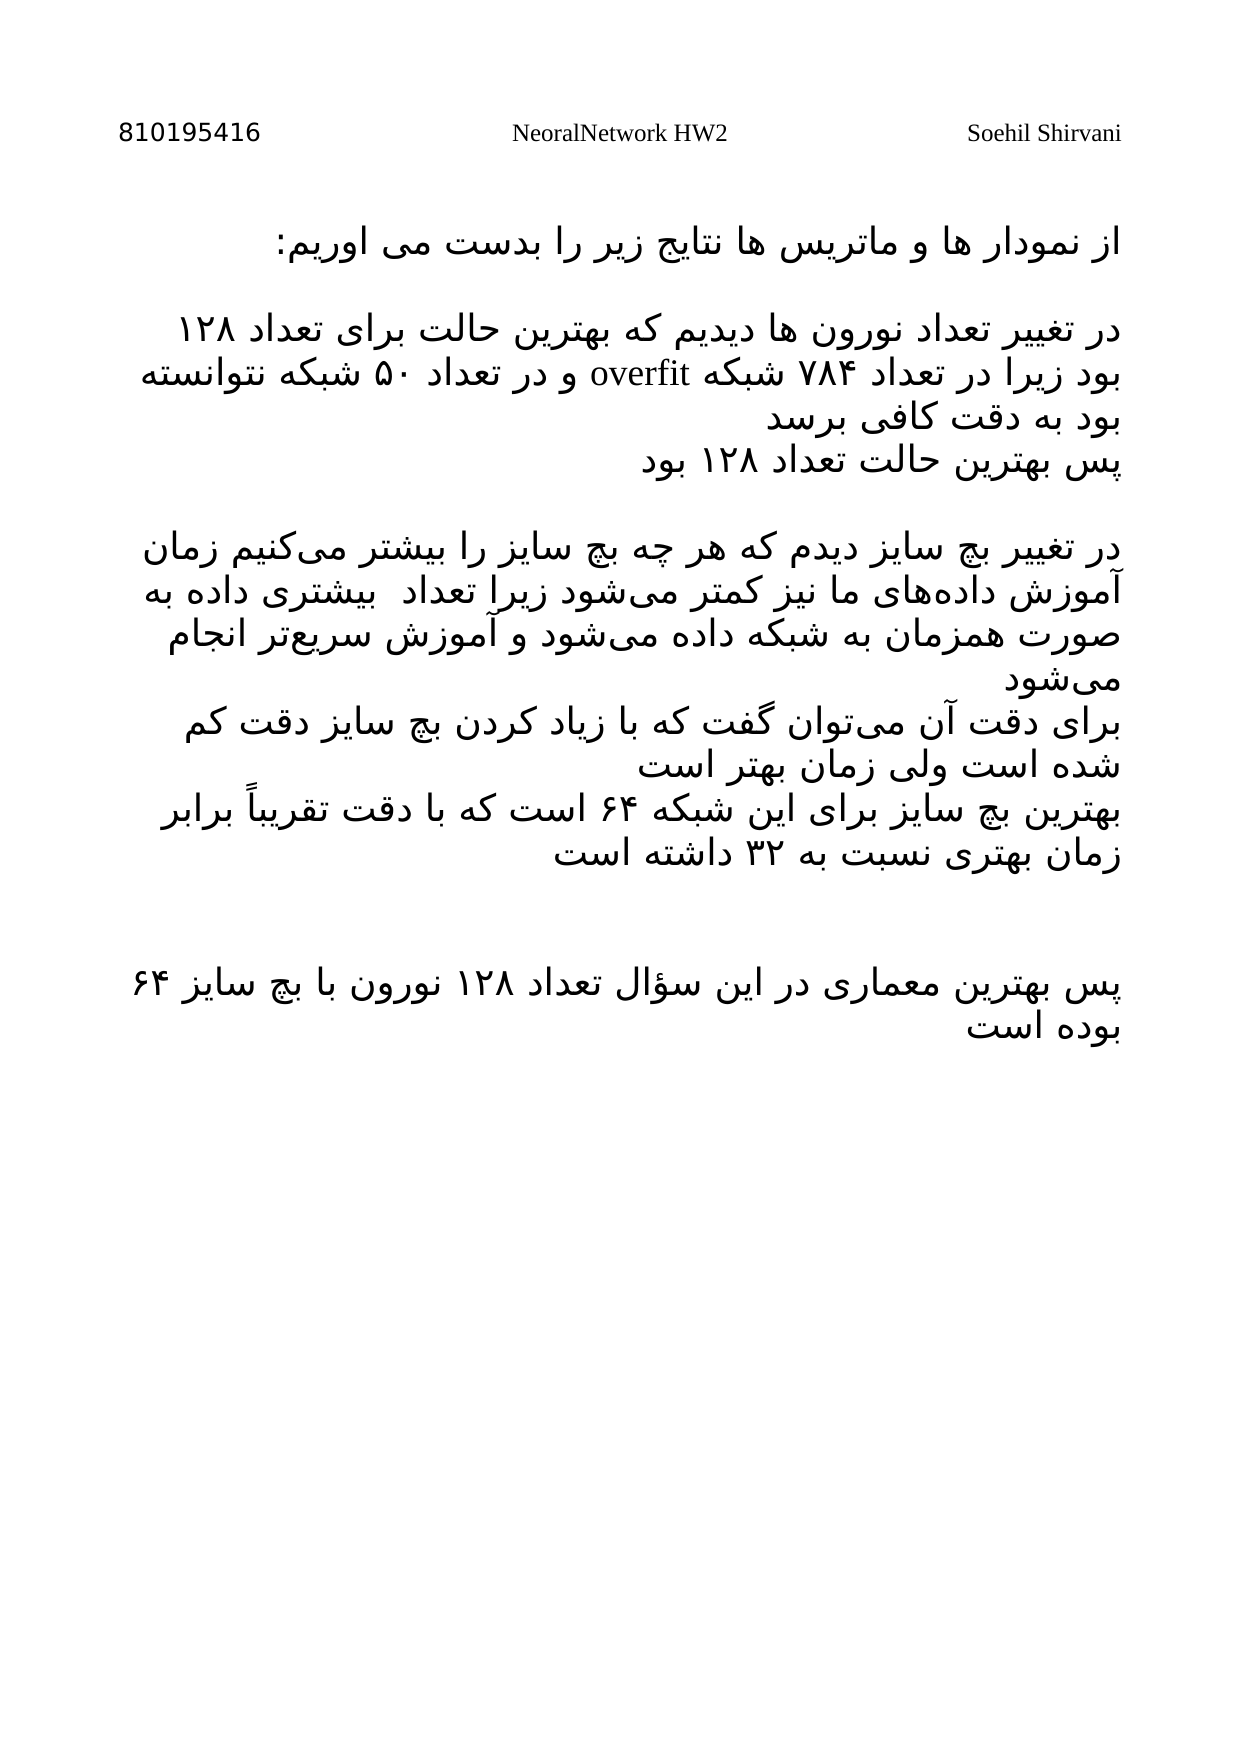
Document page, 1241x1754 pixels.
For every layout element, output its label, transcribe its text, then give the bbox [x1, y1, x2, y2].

text پس بهترین حالت تعداد ۱۲۸ بود [118, 438, 1122, 482]
text پس بهترین معماری در این سؤال تعداد ۱۲۸ نورون با بچ سایز ۶۴ بوده است [118, 960, 1122, 1047]
text در تغییر تعداد نورون ها دیدیم که بهترین حالت برای تعداد ۱۲۸ بود زیرا در تعداد ۷۸۴ شبکه overfit و در تعداد ۵۰ شبکه نتوانسته بود به دقت کافی برسد [118, 307, 1122, 438]
text برای دقت آن می‌توان گفت که با زیاد کردن بچ سایز دقت کم شده است ولی زمان بهتر است [118, 699, 1122, 787]
text بهترین بچ سایز برای این شبکه ۶۴ است که با دقت تقریباً برابر زمان بهتری نسبت به ۳۲ داشته است [118, 787, 1122, 874]
text در تغییر بچ سایز دیدم که هر چه بچ سایز را بیشتر می‌کنیم زمان آموزش داده‌های ما نیز کمتر می‌شود زیرا تعداد بیشتری داده به صورت همزمان به شبکه داده می‌شود و آموزش سریع‌تر انجام می‌شود [118, 525, 1122, 699]
text از نمودار ها و ماتریس ها نتایج زیر را بدست می اوریم: [118, 220, 1122, 264]
